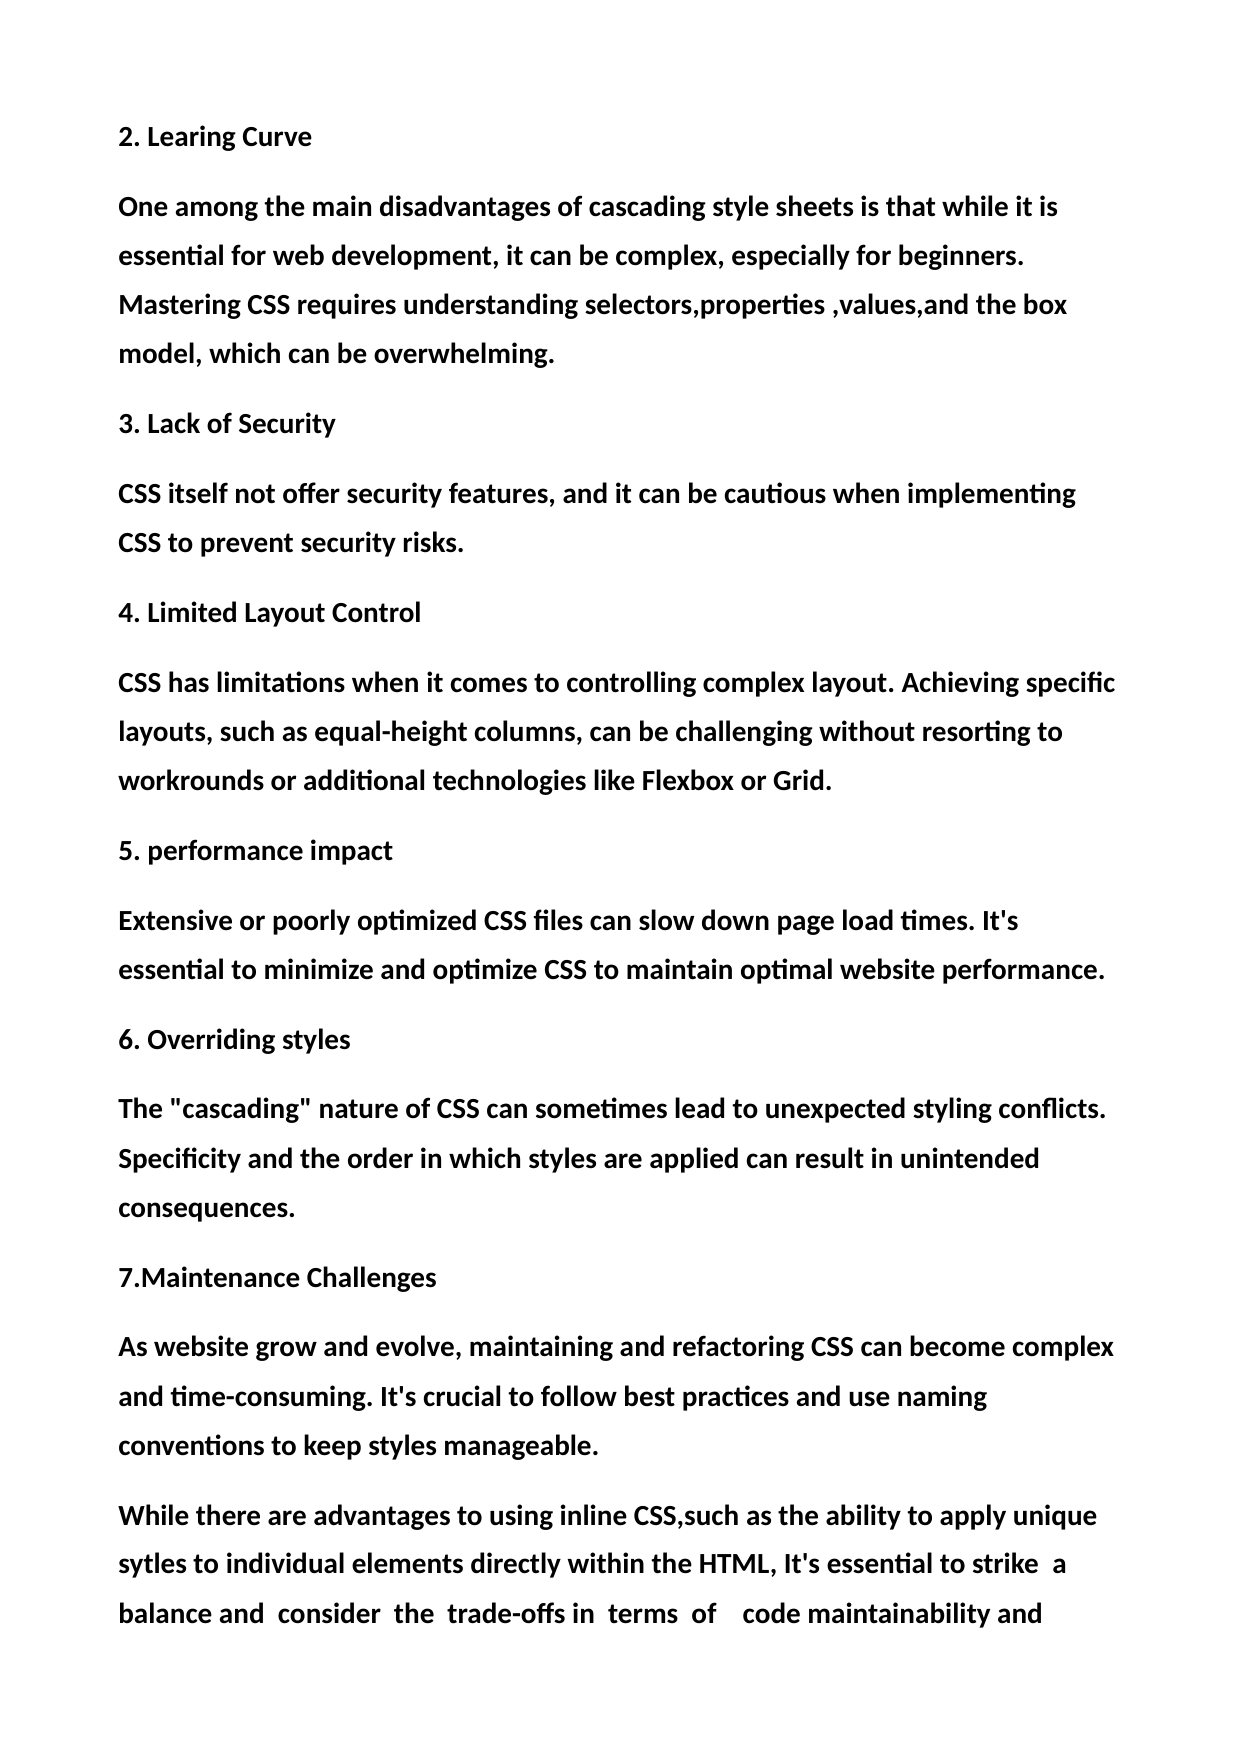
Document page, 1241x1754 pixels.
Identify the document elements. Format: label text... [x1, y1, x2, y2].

text 5. performance impact [118, 832, 1122, 867]
text 3. Lack of Security [118, 405, 1122, 441]
text As website grow and evolve, maintaining and refactoring CSS can become complex and time-consuming. It's crucial to follow best practices and use naming conventions to keep styles manageable. [118, 1328, 1122, 1462]
text 2. Learing Curve [118, 118, 1122, 154]
text Extensive or poorly optimized CSS files can slow down page load times. It's essential to minimize and optimize CSS to maintain optimal website performance. [118, 902, 1122, 986]
text While there are advantages to using inline CSS,such as the ability to apply unique sytles to individual elements directly within the HTML, It's essential to strike a balance and consider the trade-offs in terms of code maintainability and [118, 1497, 1122, 1630]
text 4. Limited Layout Control [118, 594, 1122, 629]
text 7.Maintenance Challenges [118, 1259, 1122, 1294]
text The "cascading" nature of CSS can sometimes lead to unexpected styling conflicts. Specificity and the order in which styles are applied can result in unintended consequences. [118, 1091, 1122, 1224]
text 6. Overriding styles [118, 1021, 1122, 1056]
text CSS has limitations when it comes to controlling complex layout. Achieving specific layouts, such as equal-height columns, can be challenging without resorting to workrounds or additional technologies like Flexbox or Grid. [118, 664, 1122, 798]
text CSS itself not offer security features, and it can be cautious when implementing CSS to prevent security risks. [118, 475, 1122, 560]
text One among the main disadvantages of cascading style sheets is that while it is essential for web development, it can be complex, especially for beginners. Mastering CSS requires understanding selectors,properties ,values,and the box model, which can be overwhelming. [118, 188, 1122, 371]
